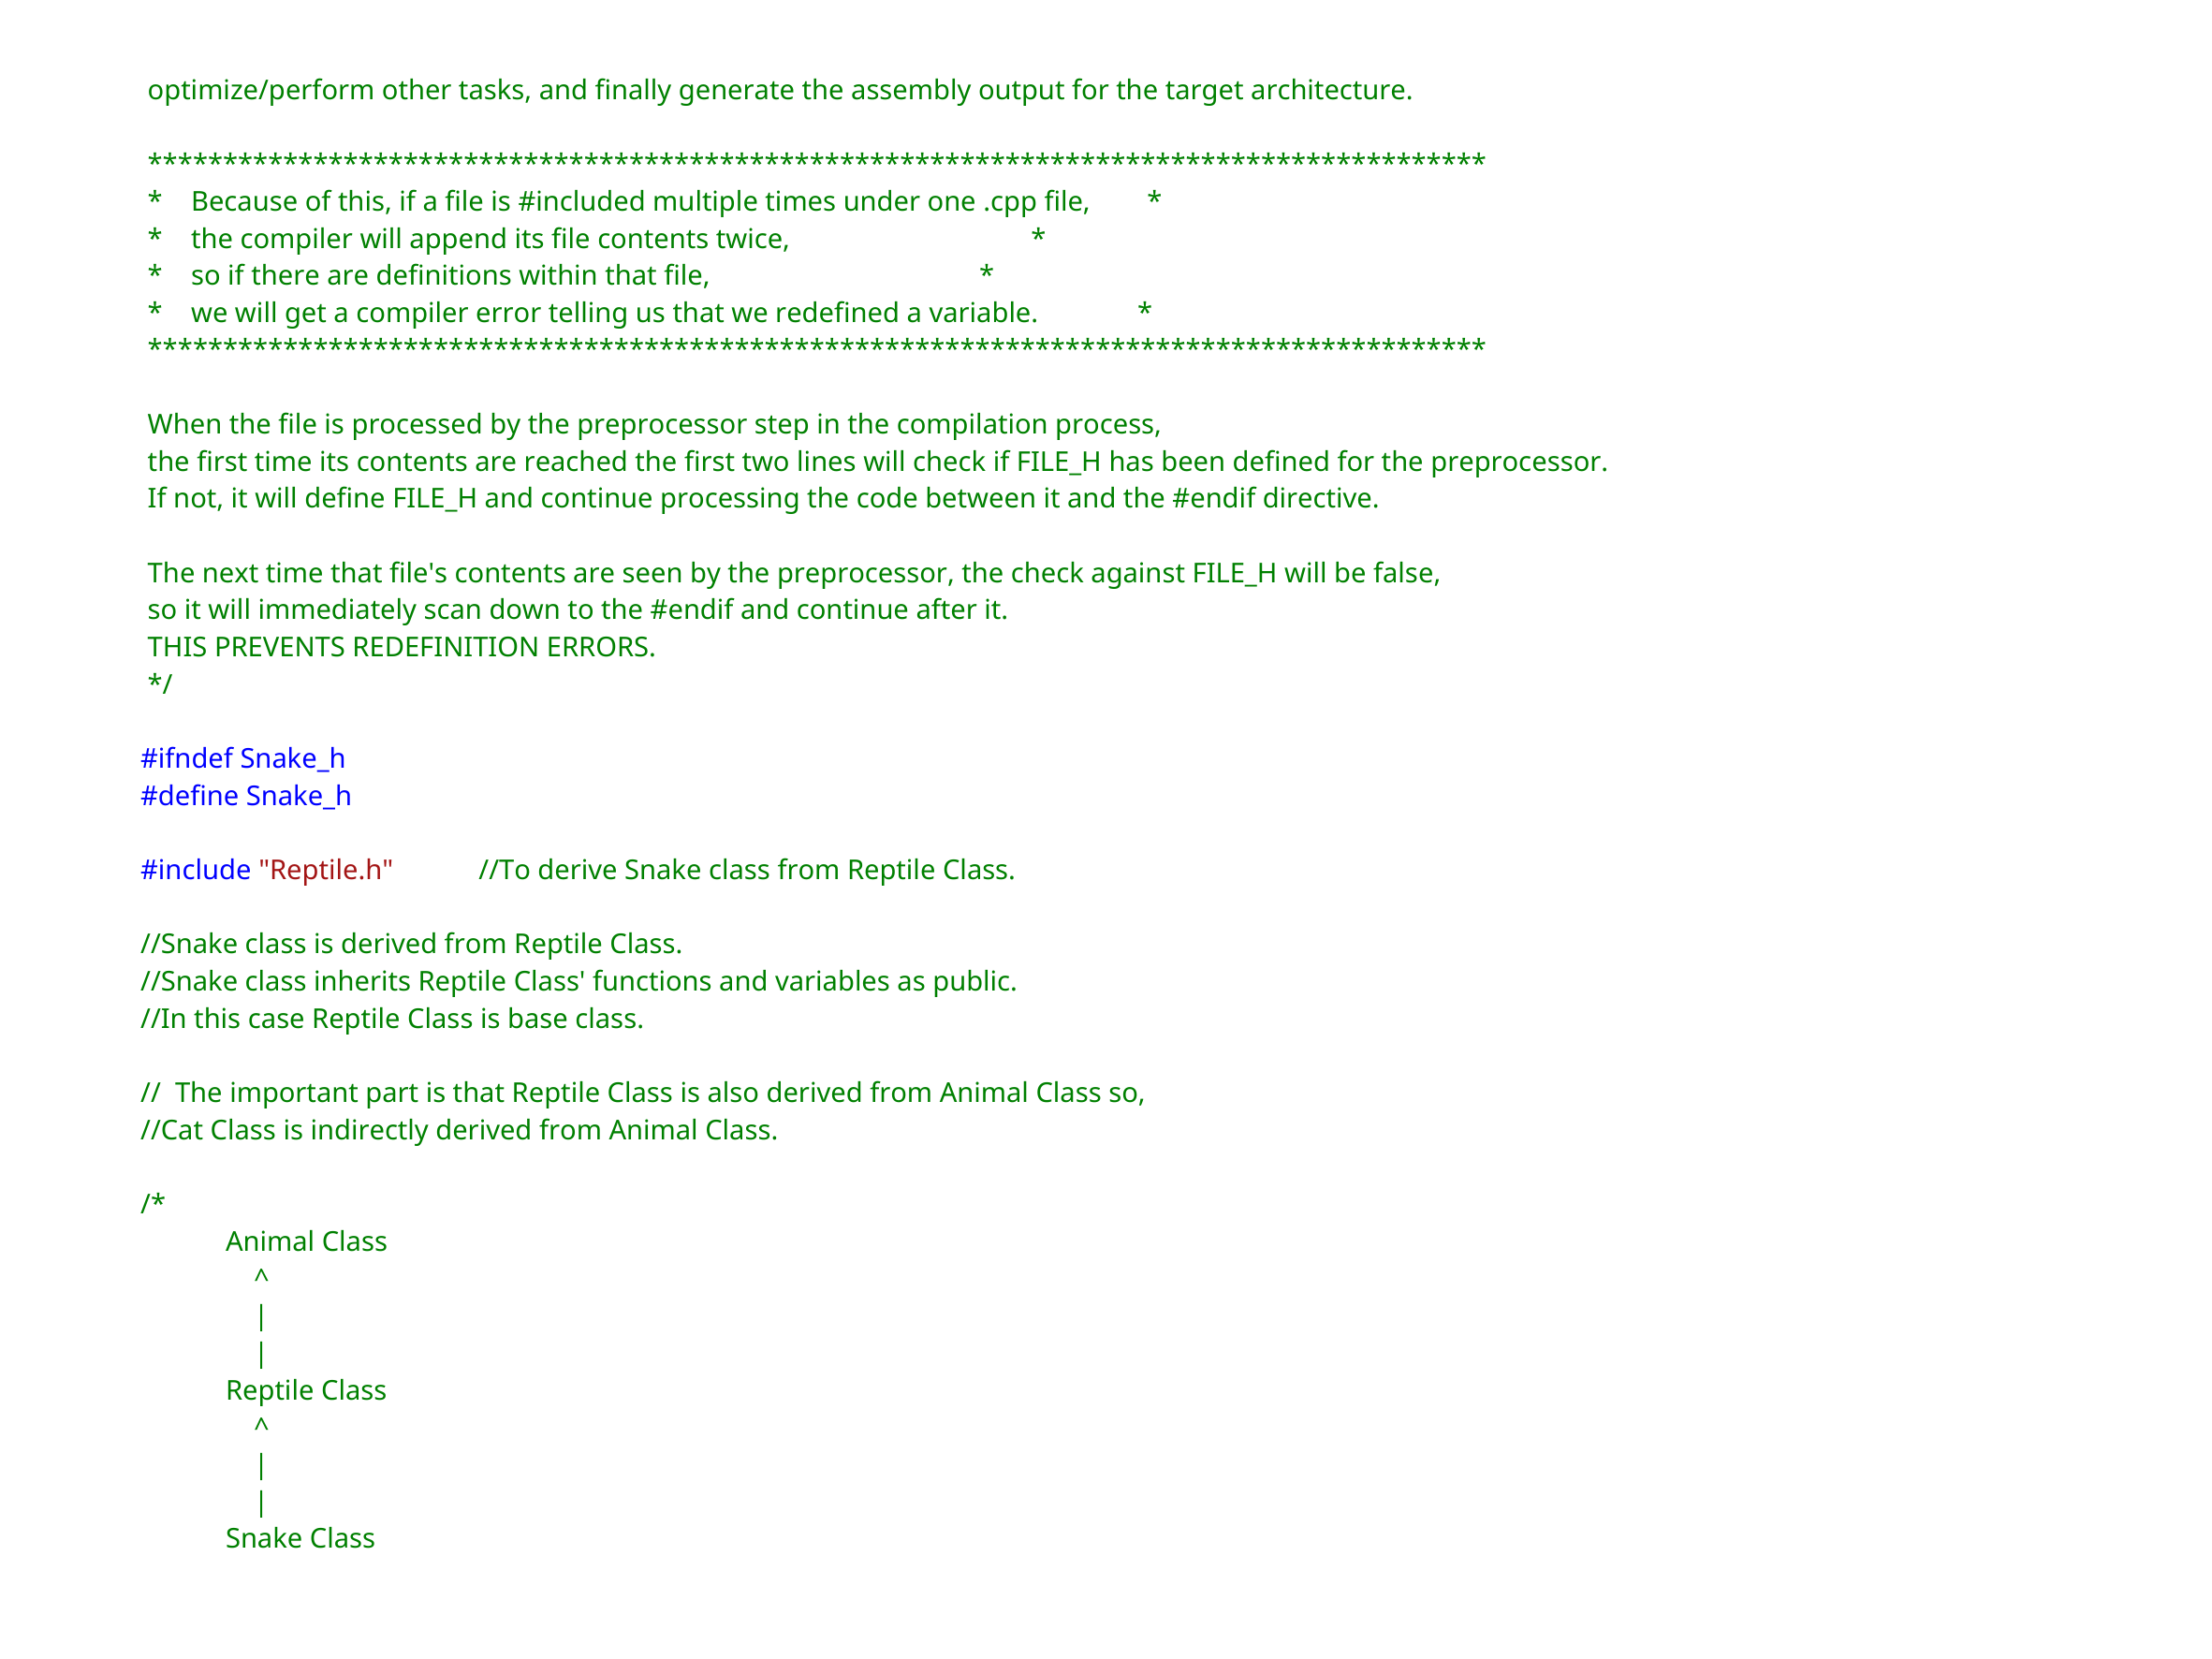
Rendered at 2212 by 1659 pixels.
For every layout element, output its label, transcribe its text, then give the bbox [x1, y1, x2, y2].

text Reptile Class [140, 1371, 2071, 1408]
text | [140, 1445, 2071, 1482]
text ***************************************************************************************** [140, 330, 2071, 367]
text //In this case Reptile Class is base class. [140, 999, 2071, 1036]
text Snake Class [140, 1520, 2071, 1556]
text Animal Class [140, 1222, 2071, 1259]
text The next time that file's contents are seen by the preprocessor, the check against FILE_H will be false, [140, 553, 2071, 591]
text //Snake class is derived from Reptile Class. [140, 925, 2071, 962]
text so it will immediately scan down to the #endif and continue after it. [140, 591, 2071, 627]
text ^ [140, 1259, 2071, 1297]
text THIS PREVENTS REDEFINITION ERRORS. [140, 627, 2071, 665]
text #define Snake_h [140, 776, 2071, 814]
text * the compiler will append its file contents twice, * [140, 219, 2071, 256]
text // The important part is that Reptile Class is also derived from Animal Class so, [140, 1074, 2071, 1110]
text When the file is processed by the preprocessor step in the compilation process, [140, 404, 2071, 442]
text If not, it will define FILE_H and continue processing the code between it and the #endif directive. [140, 479, 2071, 516]
text the first time its contents are reached the first two lines will check if FILE_H has been defined for the preprocessor. [140, 442, 2071, 479]
text ***************************************************************************************** [140, 144, 2071, 182]
text | [140, 1333, 2071, 1371]
text */ [140, 665, 2071, 702]
text #ifndef Snake_h [140, 739, 2071, 776]
text #include "Reptile.h" //To derive Snake class from Reptile Class. [140, 850, 2071, 888]
text * Because of this, if a file is #included multiple times under one .cpp file, * [140, 182, 2071, 219]
text /* [140, 1185, 2071, 1222]
text //Snake class inherits Reptile Class' functions and variables as public. [140, 962, 2071, 999]
text * so if there are definitions within that file, * [140, 256, 2071, 293]
text //Cat Class is indirectly derived from Animal Class. [140, 1110, 2071, 1148]
text | [140, 1482, 2071, 1520]
text * we will get a compiler error telling us that we redefined a variable. * [140, 293, 2071, 330]
text | [140, 1297, 2071, 1333]
text optimize/perform other tasks, and finally generate the assembly output for the target architecture. [140, 70, 2071, 108]
text ^ [140, 1408, 2071, 1445]
